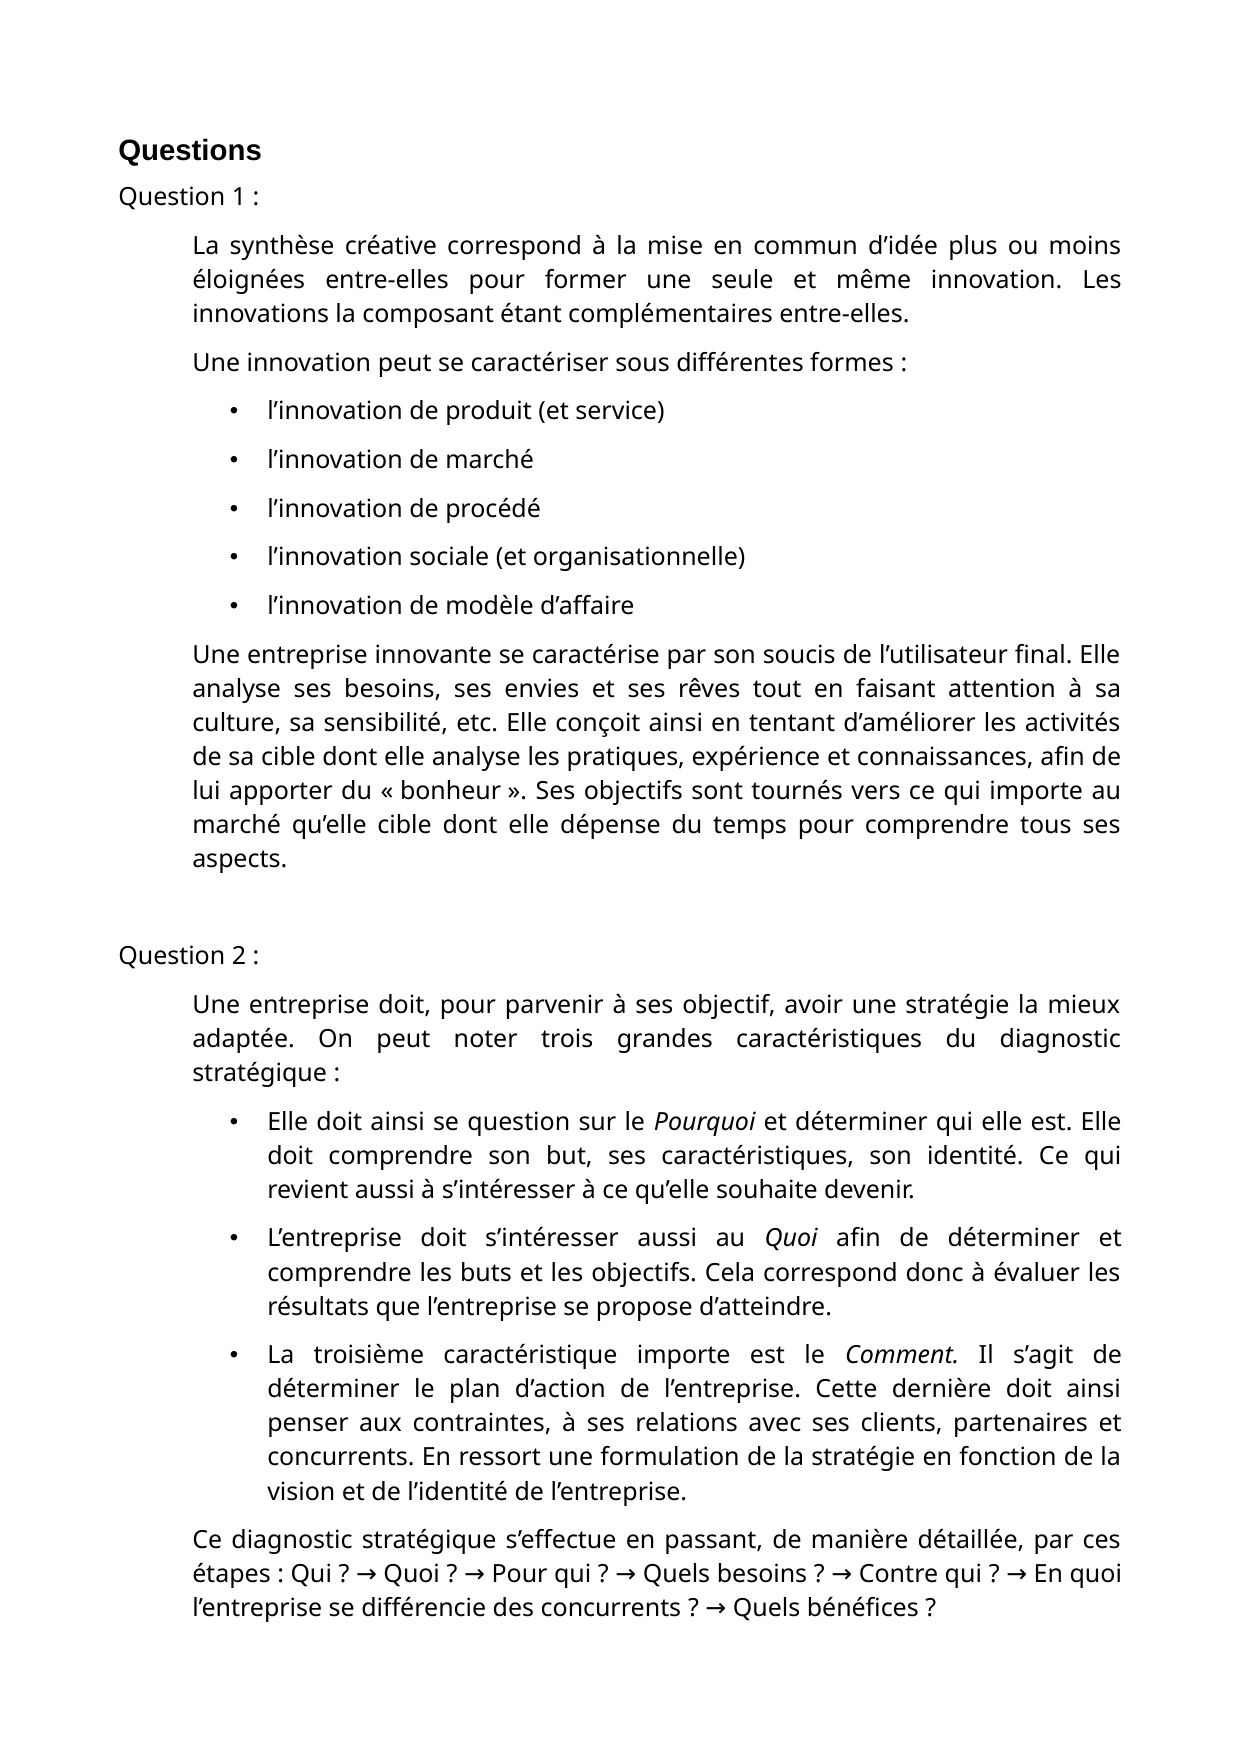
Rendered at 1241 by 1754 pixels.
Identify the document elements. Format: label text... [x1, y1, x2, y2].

text Question 2 : [118, 938, 1122, 972]
list Elle doit ainsi se question sur le Pourquoi et déterminer qui elle est. Elle doit comprendre son but, ses caractéristiques, son identité. Ce qui revient aussi à s’intéresser à ce qu’elle souhaite devenir. [229, 1103, 1122, 1206]
list l’innovation de modèle d’affaire [229, 588, 1122, 622]
text Une entreprise innovante se caractérise par son soucis de l’utilisateur final. Elle analyse ses besoins, ses envies et ses rêves tout en faisant attention à sa culture, sa sensibilité, etc. Elle conçoit ainsi en tentant d’améliorer les activités de sa cible dont elle analyse les pratiques, expérience et connaissances, afin de lui apporter du « bonheur ». Ses objectifs sont tournés vers ce qui importe au marché qu’elle cible dont elle dépense du temps pour comprendre tous ses aspects. [192, 636, 1122, 875]
list L’entreprise doit s’intéresser aussi au Quoi afin de déterminer et comprendre les buts et les objectifs. Cela correspond donc à évaluer les résultats que l’entreprise se propose d’atteindre. [229, 1220, 1122, 1322]
text Une innovation peut se caractériser sous différentes formes : [192, 344, 1122, 378]
text Ce diagnostic stratégique s’effectue en passant, de manière détaillée, par ces étapes : Qui ? → Quoi ? → Pour qui ? → Quels besoins ? → Contre qui ? → En quoi l’entreprise se différencie des concurrents ? → Quels bénéfices ? [192, 1522, 1122, 1624]
list l’innovation de produit (et service) [229, 393, 1122, 427]
text Une entreprise doit, pour parvenir à ses objectif, avoir une stratégie la mieux adaptée. On peut noter trois grandes caractéristiques du diagnostic stratégique : [192, 987, 1122, 1089]
subtitle Questions [118, 133, 1122, 166]
text La synthèse créative correspond à la mise en commun d’idée plus ou moins éloignées entre-elles pour former une seule et même innovation. Les innovations la composant étant complémentaires entre-elles. [192, 228, 1122, 330]
list La troisième caractéristique importe est le Comment. Il s’agit de déterminer le plan d’action de l’entreprise. Cette dernière doit ainsi penser aux contraintes, à ses relations avec ses clients, partenaires et concurrents. En ressort une formulation de la stratégie en fonction de la vision et de l’identité de l’entreprise. [229, 1337, 1122, 1507]
list l’innovation sociale (et organisationnelle) [229, 539, 1122, 573]
text Question 1 : [118, 179, 1122, 213]
list l’innovation de marché [229, 442, 1122, 476]
list l’innovation de procédé [229, 490, 1122, 524]
